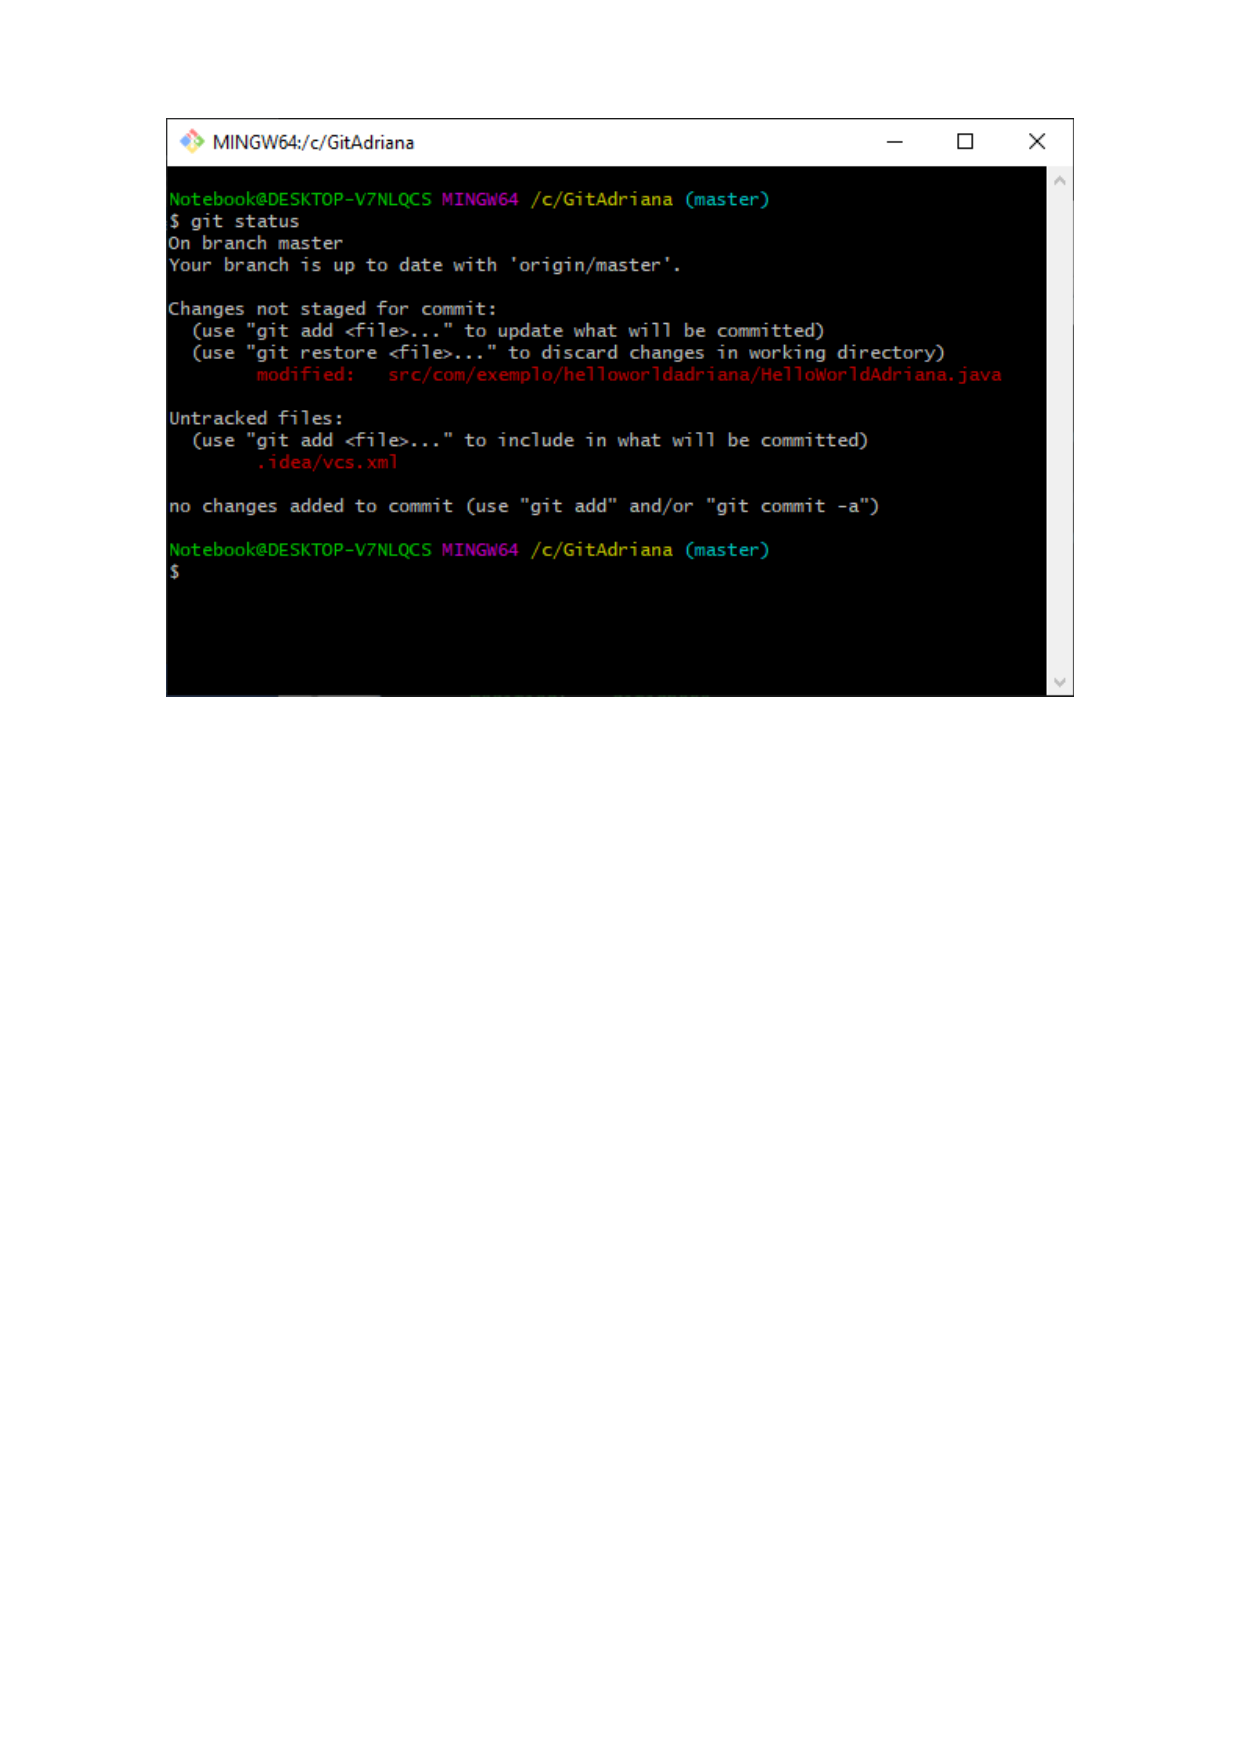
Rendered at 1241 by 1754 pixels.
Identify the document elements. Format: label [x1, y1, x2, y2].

picture [166, 118, 1074, 697]
